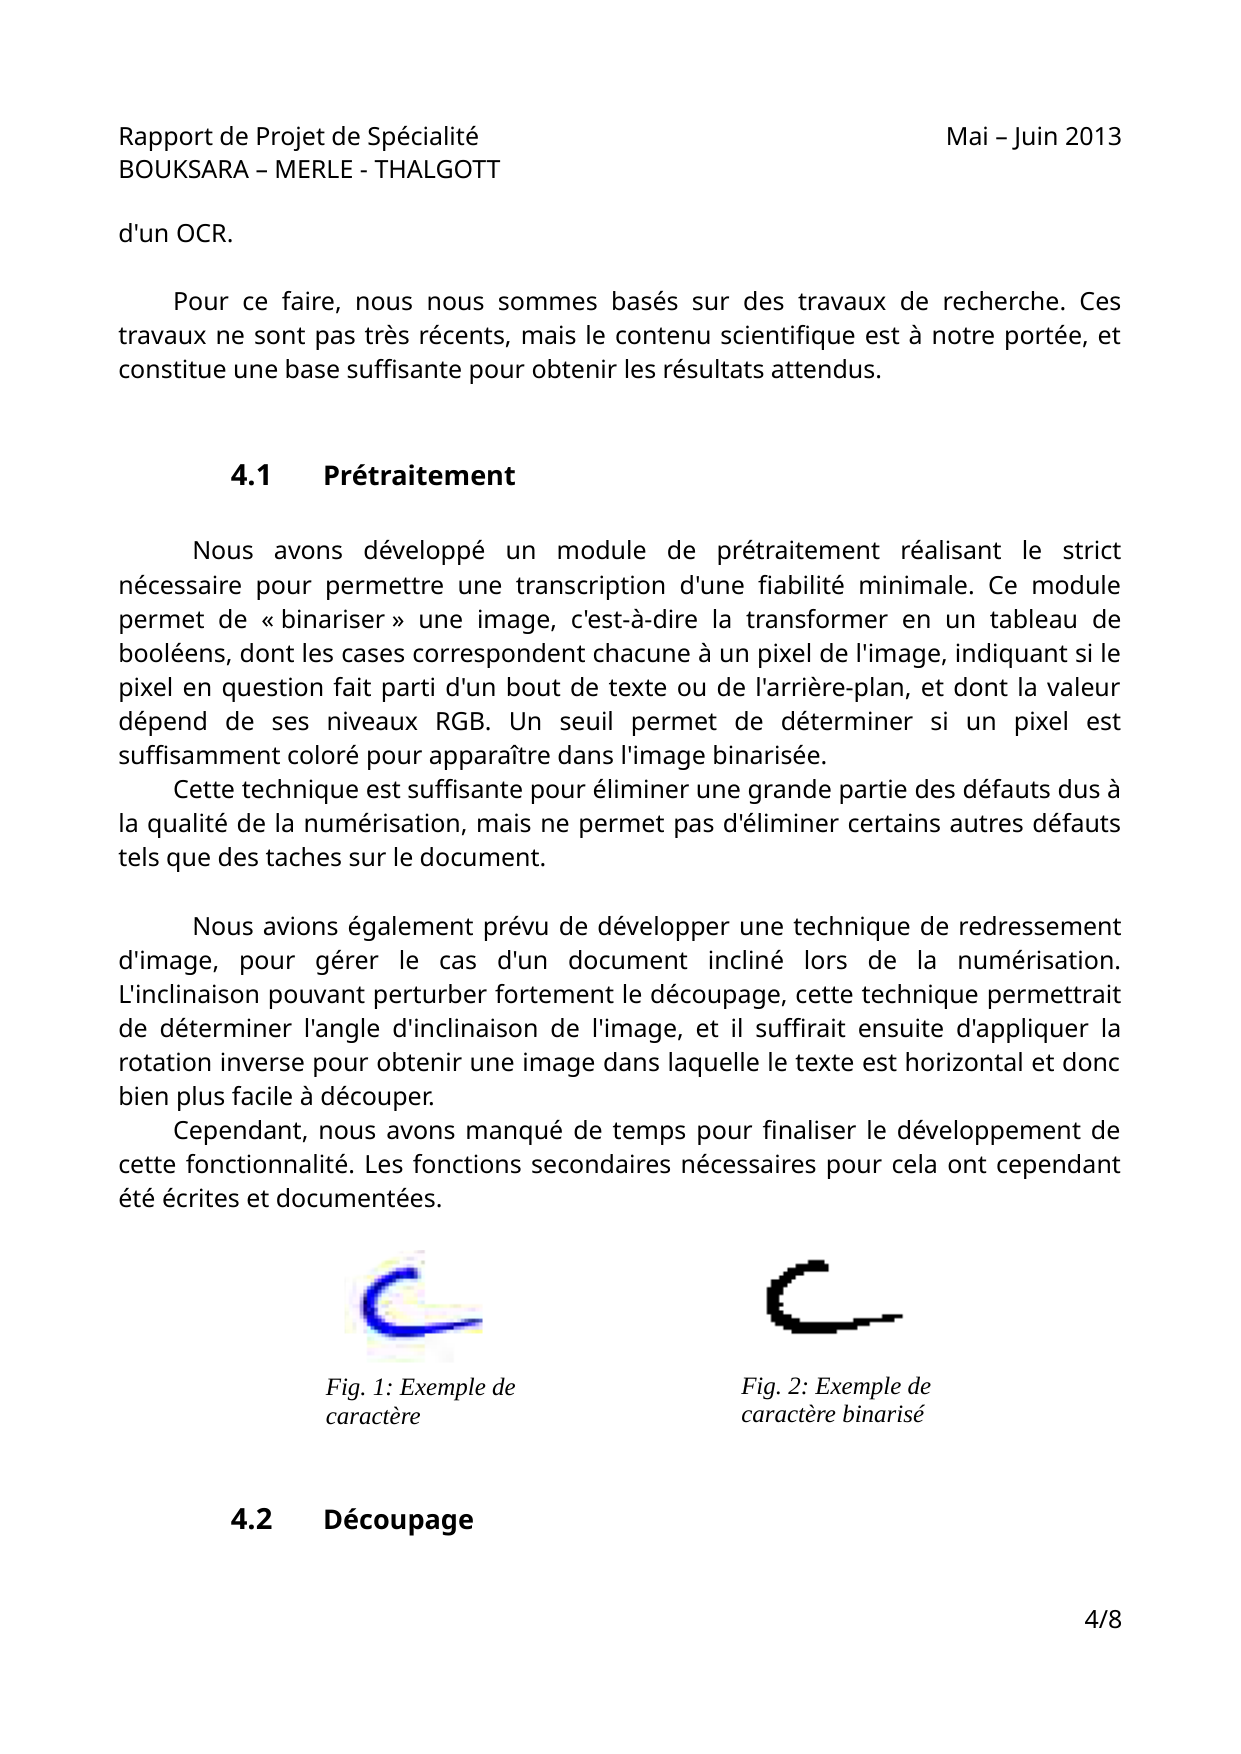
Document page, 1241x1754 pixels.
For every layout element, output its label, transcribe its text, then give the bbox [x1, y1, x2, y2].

list Découpage [231, 1498, 1122, 1538]
list Prétraitement [231, 454, 1122, 494]
text Cependant, nous avons manqué de temps pour finaliser le développement de cette fonctionnalité. Les fonctions secondaires nécessaires pour cela ont cependant été écrites et documentées. [118, 1113, 1122, 1215]
text Fig. 2: Exemple de caractère binarisé [741, 1246, 951, 1428]
text Fig. 1: Exemple de caractère [326, 1242, 519, 1429]
text Cette technique est suffisante pour éliminer une grande partie des défauts dus à la qualité de la numérisation, mais ne permet pas d'éliminer certains autres défauts tels que des taches sur le document. [118, 772, 1122, 874]
text Nous avions également prévu de développer une technique de redressement d'image, pour gérer le cas d'un document incliné lors de la numérisation. L'inclinaison pouvant perturber fortement le découpage, cette technique permettrait de déterminer l'angle d'inclinaison de l'image, et il suffirait ensuite d'appliquer la rotation inverse pour obtenir une image dans laquelle le texte est horizontal et donc bien plus facile à découper. [118, 908, 1122, 1113]
picture [753, 1245, 932, 1371]
picture [344, 1250, 510, 1372]
text Pour ce faire, nous nous sommes basés sur des travaux de recherche. Ces travaux ne sont pas très récents, mais le contenu scientifique est à notre portée, et constitue une base suffisante pour obtenir les résultats attendus. [118, 284, 1122, 386]
text Nous avons développé un module de prétraitement réalisant le strict nécessaire pour permettre une transcription d'une fiabilité minimale. Ce module permet de « binariser » une image, c'est-à-dire la transformer en un tableau de booléens, dont les cases correspondent chacune à un pixel de l'image, indiquant si le pixel en question fait parti d'un bout de texte ou de l'arrière-plan, et dont la valeur dépend de ses niveaux RGB. Un seuil permet de déterminer si un pixel est suffisamment coloré pour apparaître dans l'image binarisée. [118, 531, 1122, 772]
text d'un OCR. [118, 216, 1122, 250]
